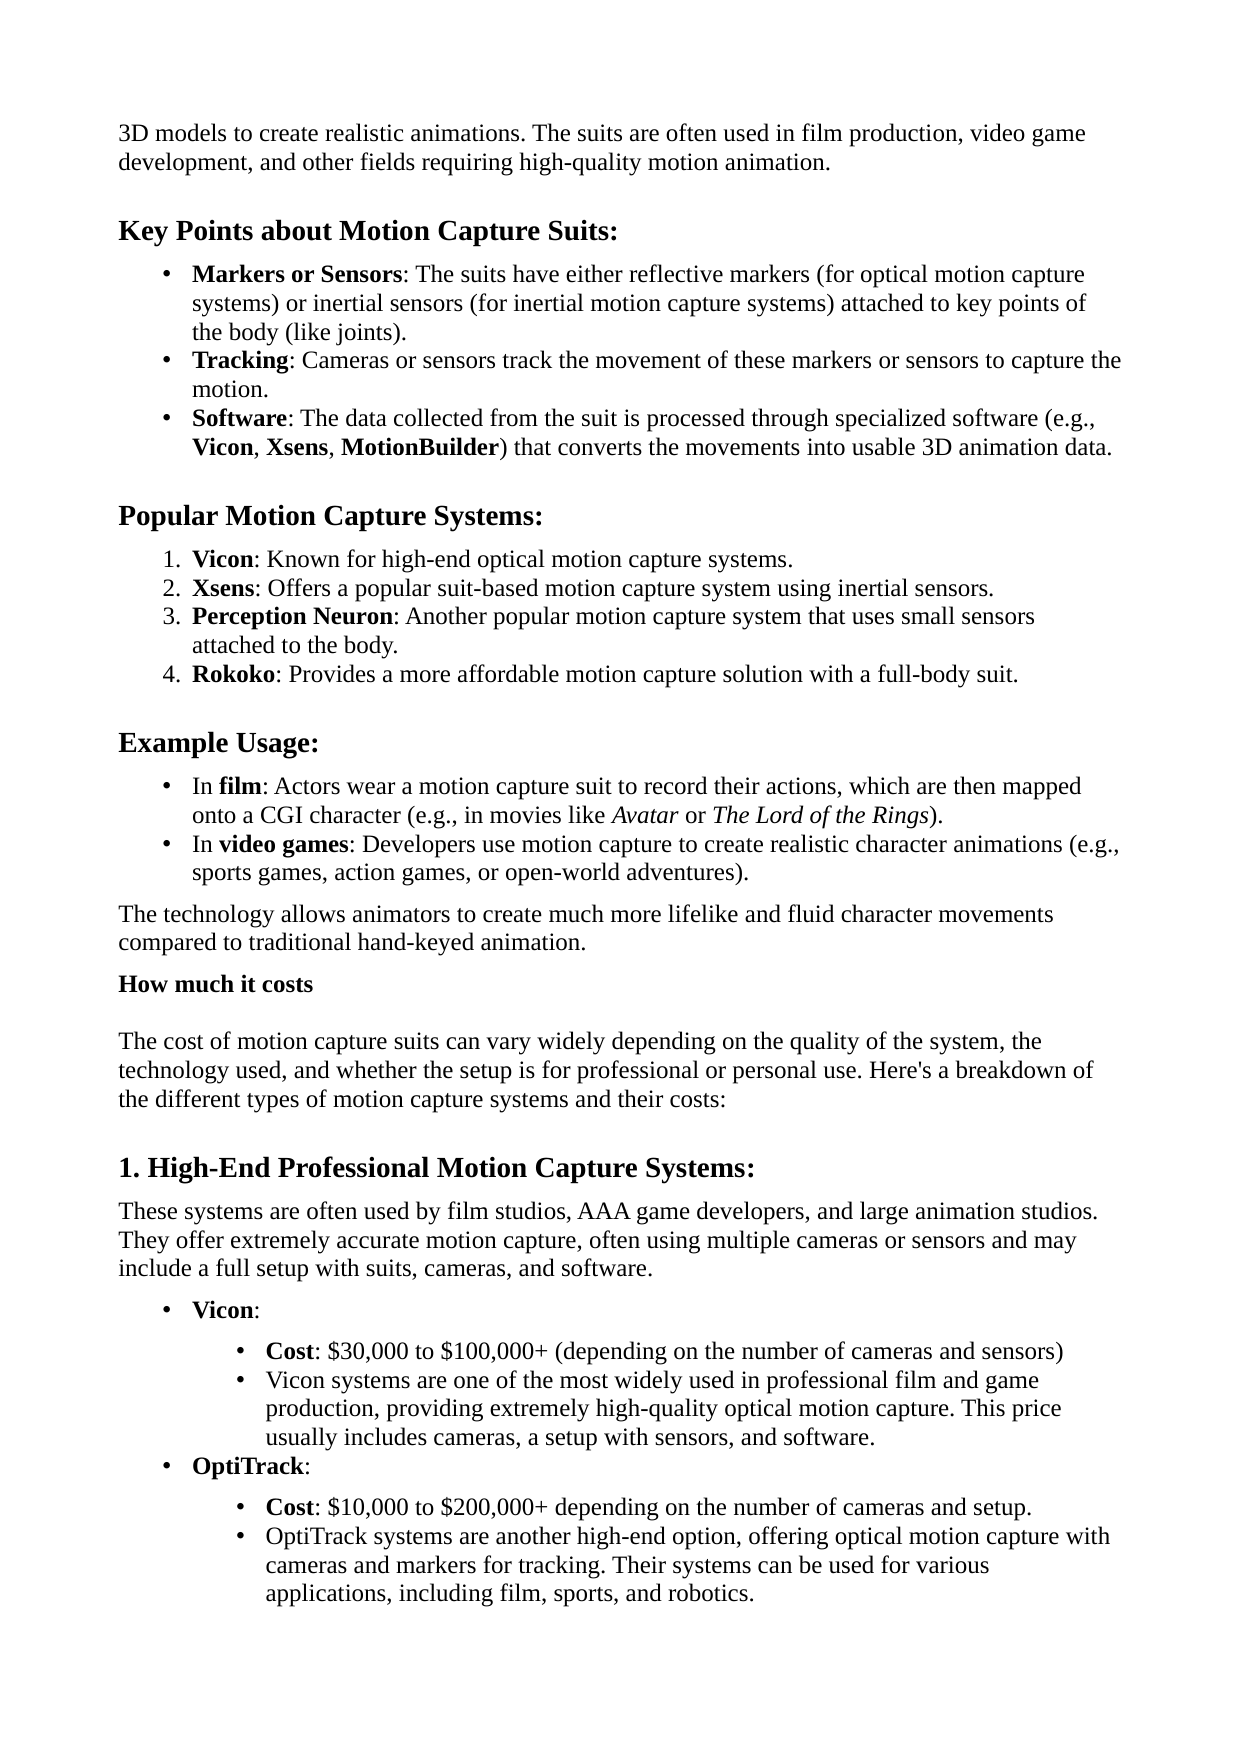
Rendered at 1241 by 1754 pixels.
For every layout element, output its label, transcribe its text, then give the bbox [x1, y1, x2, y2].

list Markers or Sensors: The suits have either reflective markers (for optical motion capture systems) or inertial sensors (for inertial motion capture systems) attached to key points of the body (like joints). [162, 259, 1122, 345]
subtitle Popular Motion Capture Systems: [118, 498, 1122, 531]
list Vicon: [162, 1295, 1122, 1323]
text The cost of motion capture suits can vary widely depending on the quality of the system, the technology used, and whether the setup is for professional or personal use. Here's a breakdown of the different types of motion capture systems and their costs: [118, 1026, 1122, 1112]
list Rokoko: Provides a more affordable motion capture solution with a full-body suit. [162, 659, 1122, 688]
list Xsens: Offers a popular suit-based motion capture system using inertial sensors. [162, 573, 1122, 601]
subtitle Example Usage: [118, 725, 1122, 759]
list In film: Actors wear a motion capture suit to record their actions, which are then mapped onto a CGI character (e.g., in movies like Avatar or The Lord of the Rings). [162, 771, 1122, 829]
list Software: The data collected from the suit is processed through specialized software (e.g., Vicon, Xsens, MotionBuilder) that converts the movements into usable 3D animation data. [162, 403, 1122, 460]
text These systems are often used by film studios, AAA game developers, and large animation studios. They offer extremely accurate motion capture, often using multiple cameras or sensors and may include a full setup with suits, cameras, and software. [118, 1196, 1122, 1282]
list Vicon: Known for high-end optical motion capture systems. [162, 544, 1122, 573]
list In video games: Developers use motion capture to create realistic character animations (e.g., sports games, action games, or open-world adventures). [162, 829, 1122, 886]
subtitle Key Points about Motion Capture Suits: [118, 213, 1122, 247]
list Perception Neuron: Another popular motion capture system that uses small sensors attached to the body. [162, 601, 1122, 659]
list Tracking: Cameras or sensors track the movement of these markers or sensors to capture the motion. [162, 345, 1122, 403]
list OptiTrack systems are another high-end option, offering optical motion capture with cameras and markers for tracking. Their systems can be used for various applications, including film, sports, and robotics. [236, 1521, 1122, 1607]
list Cost: $30,000 to $100,000+ (depending on the number of cameras and sensors) [236, 1336, 1122, 1365]
text The technology allows animators to create much more lifelike and fluid character movements compared to traditional hand-keyed animation. [118, 899, 1122, 956]
list Cost: $10,000 to $200,000+ depending on the number of cameras and setup. [236, 1492, 1122, 1521]
list Vicon systems are one of the most widely used in professional film and game production, providing extremely high-quality optical motion capture. This price usually includes cameras, a setup with sensors, and software. [236, 1365, 1122, 1451]
text How much it costs [118, 969, 1122, 997]
text 3D models to create realistic animations. The suits are often used in film production, video game development, and other fields requiring high-quality motion animation. [118, 118, 1122, 176]
list OptiTrack: [162, 1451, 1122, 1480]
subtitle 1. High-End Professional Motion Capture Systems: [118, 1150, 1122, 1183]
